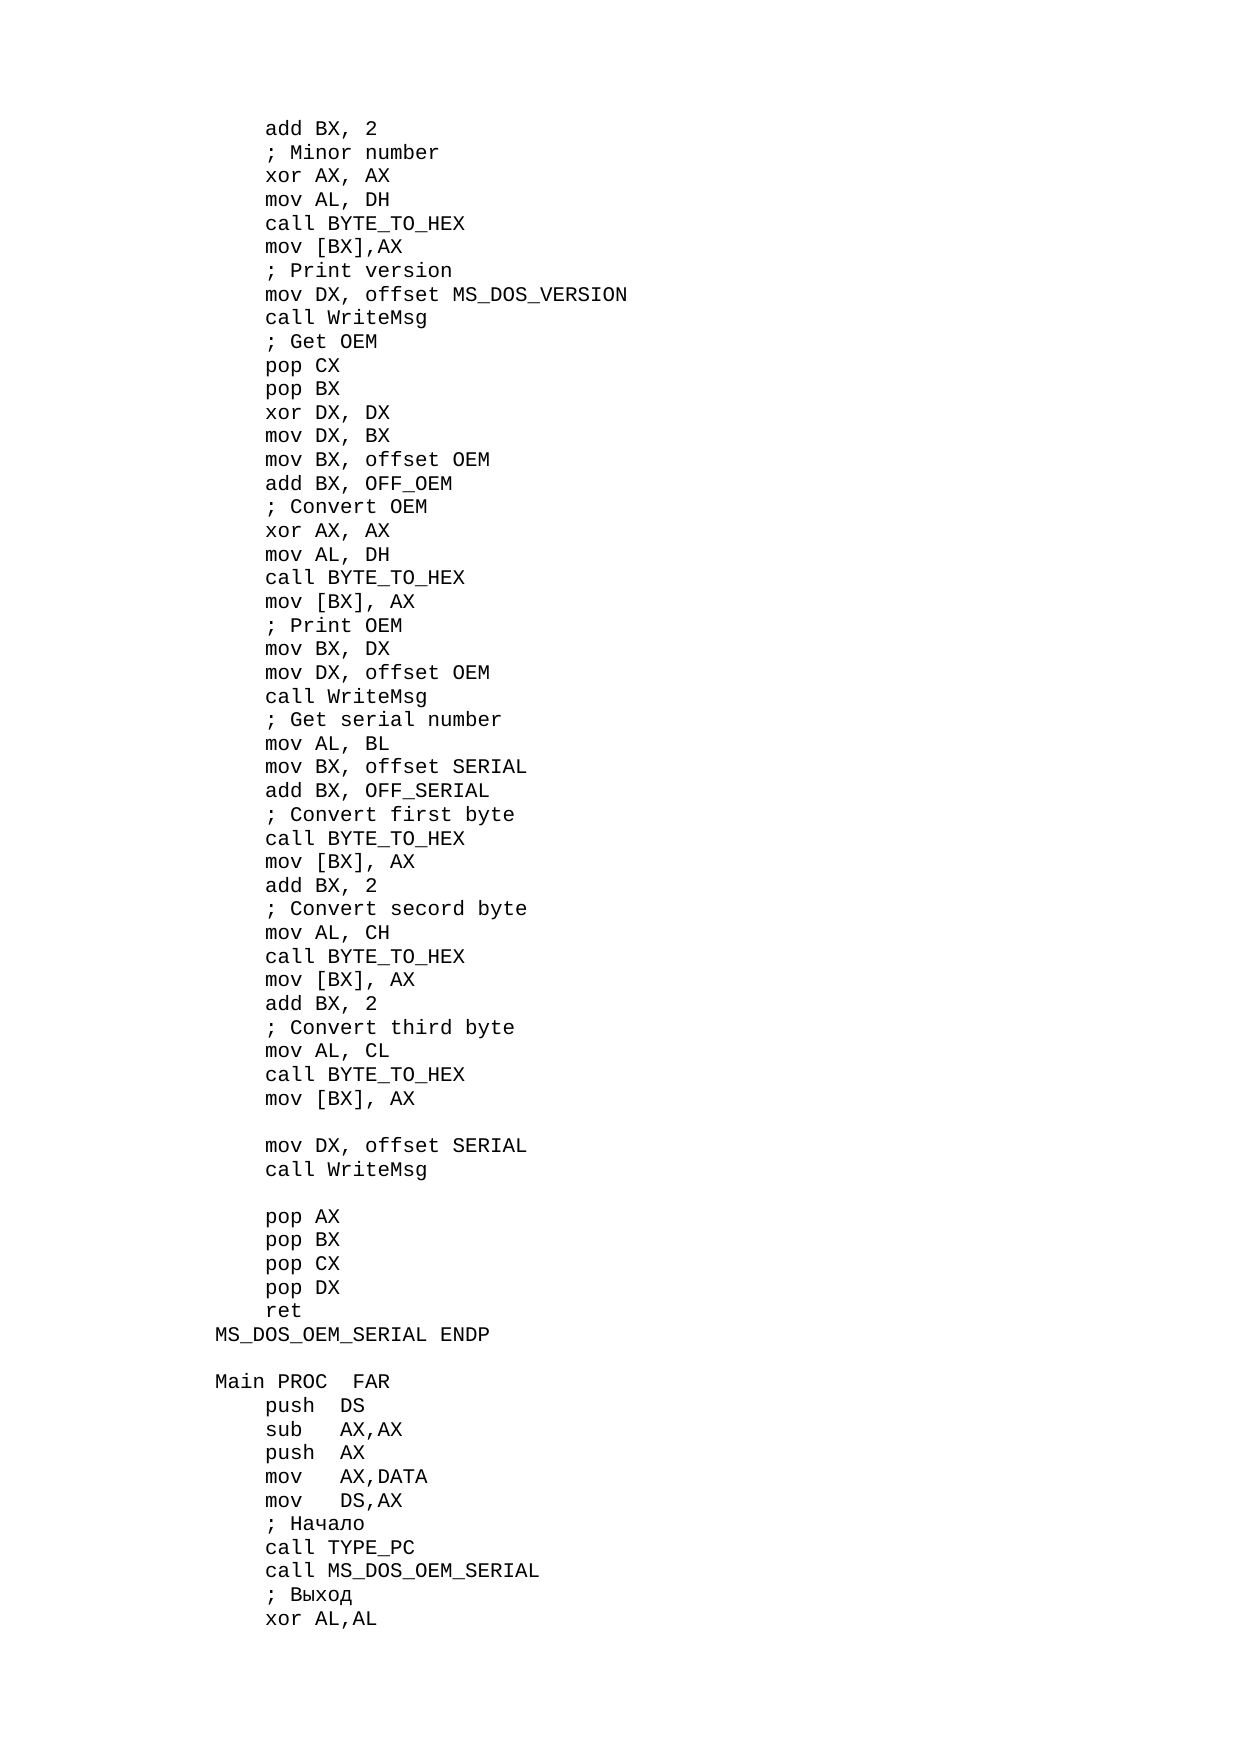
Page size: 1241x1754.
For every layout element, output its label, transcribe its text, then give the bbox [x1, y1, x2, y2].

text ; Print OEM [215, 615, 1152, 638]
text ; Get OEM [215, 331, 1152, 354]
text ret [215, 1300, 1152, 1324]
text pop CX [215, 1253, 1152, 1277]
text call BYTE_TO_HEX [215, 1064, 1152, 1088]
text ; Print version [215, 260, 1152, 284]
text mov DS,AX [215, 1489, 1152, 1513]
text ; Convert secord byte [215, 898, 1152, 922]
text xor AX, AX [215, 165, 1152, 189]
text pop CX [215, 354, 1152, 378]
text mov DX, offset MS_DOS_VERSION [215, 284, 1152, 307]
text mov BX, offset OEM [215, 449, 1152, 473]
text mov [BX], AX [215, 591, 1152, 615]
text pop AX [215, 1206, 1152, 1229]
text pop BX [215, 1229, 1152, 1253]
text mov [BX], AX [215, 851, 1152, 875]
text mov AL, BL [215, 733, 1152, 757]
text call TYPE_PC [215, 1537, 1152, 1561]
text ; Convert third byte [215, 1017, 1152, 1040]
text call BYTE_TO_HEX [215, 827, 1152, 851]
text call BYTE_TO_HEX [215, 946, 1152, 969]
text call BYTE_TO_HEX [215, 567, 1152, 591]
text call WriteMsg [215, 307, 1152, 331]
text add BX, OFF_OEM [215, 473, 1152, 496]
text Main PROC FAR [215, 1371, 1152, 1395]
text call BYTE_TO_HEX [215, 213, 1152, 236]
text ; Convert OEM [215, 496, 1152, 520]
text mov BX, offset SERIAL [215, 757, 1152, 780]
text call WriteMsg [215, 1158, 1152, 1182]
text push DS [215, 1395, 1152, 1419]
text mov AX,DATA [215, 1466, 1152, 1489]
text pop BX [215, 378, 1152, 402]
text push AX [215, 1442, 1152, 1466]
text add BX, 2 [215, 118, 1152, 142]
text mov DX, BX [215, 426, 1152, 449]
text ; Get serial number [215, 709, 1152, 733]
text xor AX, AX [215, 520, 1152, 544]
text ; Minor number [215, 142, 1152, 165]
text mov AL, DH [215, 189, 1152, 213]
text add BX, OFF_SERIAL [215, 780, 1152, 804]
text mov DX, offset OEM [215, 662, 1152, 686]
text mov [BX], AX [215, 969, 1152, 993]
text mov BX, DX [215, 638, 1152, 662]
text mov [BX],AX [215, 236, 1152, 260]
text mov AL, CH [215, 922, 1152, 946]
text ; Начало [215, 1513, 1152, 1537]
text mov AL, DH [215, 544, 1152, 567]
text pop DX [215, 1277, 1152, 1300]
text sub AX,AX [215, 1419, 1152, 1442]
text ; Convert first byte [215, 804, 1152, 827]
text ; Выход [215, 1584, 1152, 1608]
text call WriteMsg [215, 686, 1152, 709]
text mov [BX], AX [215, 1088, 1152, 1111]
text xor AL,AL [215, 1608, 1152, 1631]
text mov AL, CL [215, 1040, 1152, 1064]
text MS_DOS_OEM_SERIAL ENDP [215, 1324, 1152, 1348]
text xor DX, DX [215, 402, 1152, 426]
text add BX, 2 [215, 993, 1152, 1017]
text call MS_DOS_OEM_SERIAL [215, 1561, 1152, 1584]
text mov DX, offset SERIAL [215, 1135, 1152, 1158]
text add BX, 2 [215, 875, 1152, 898]
